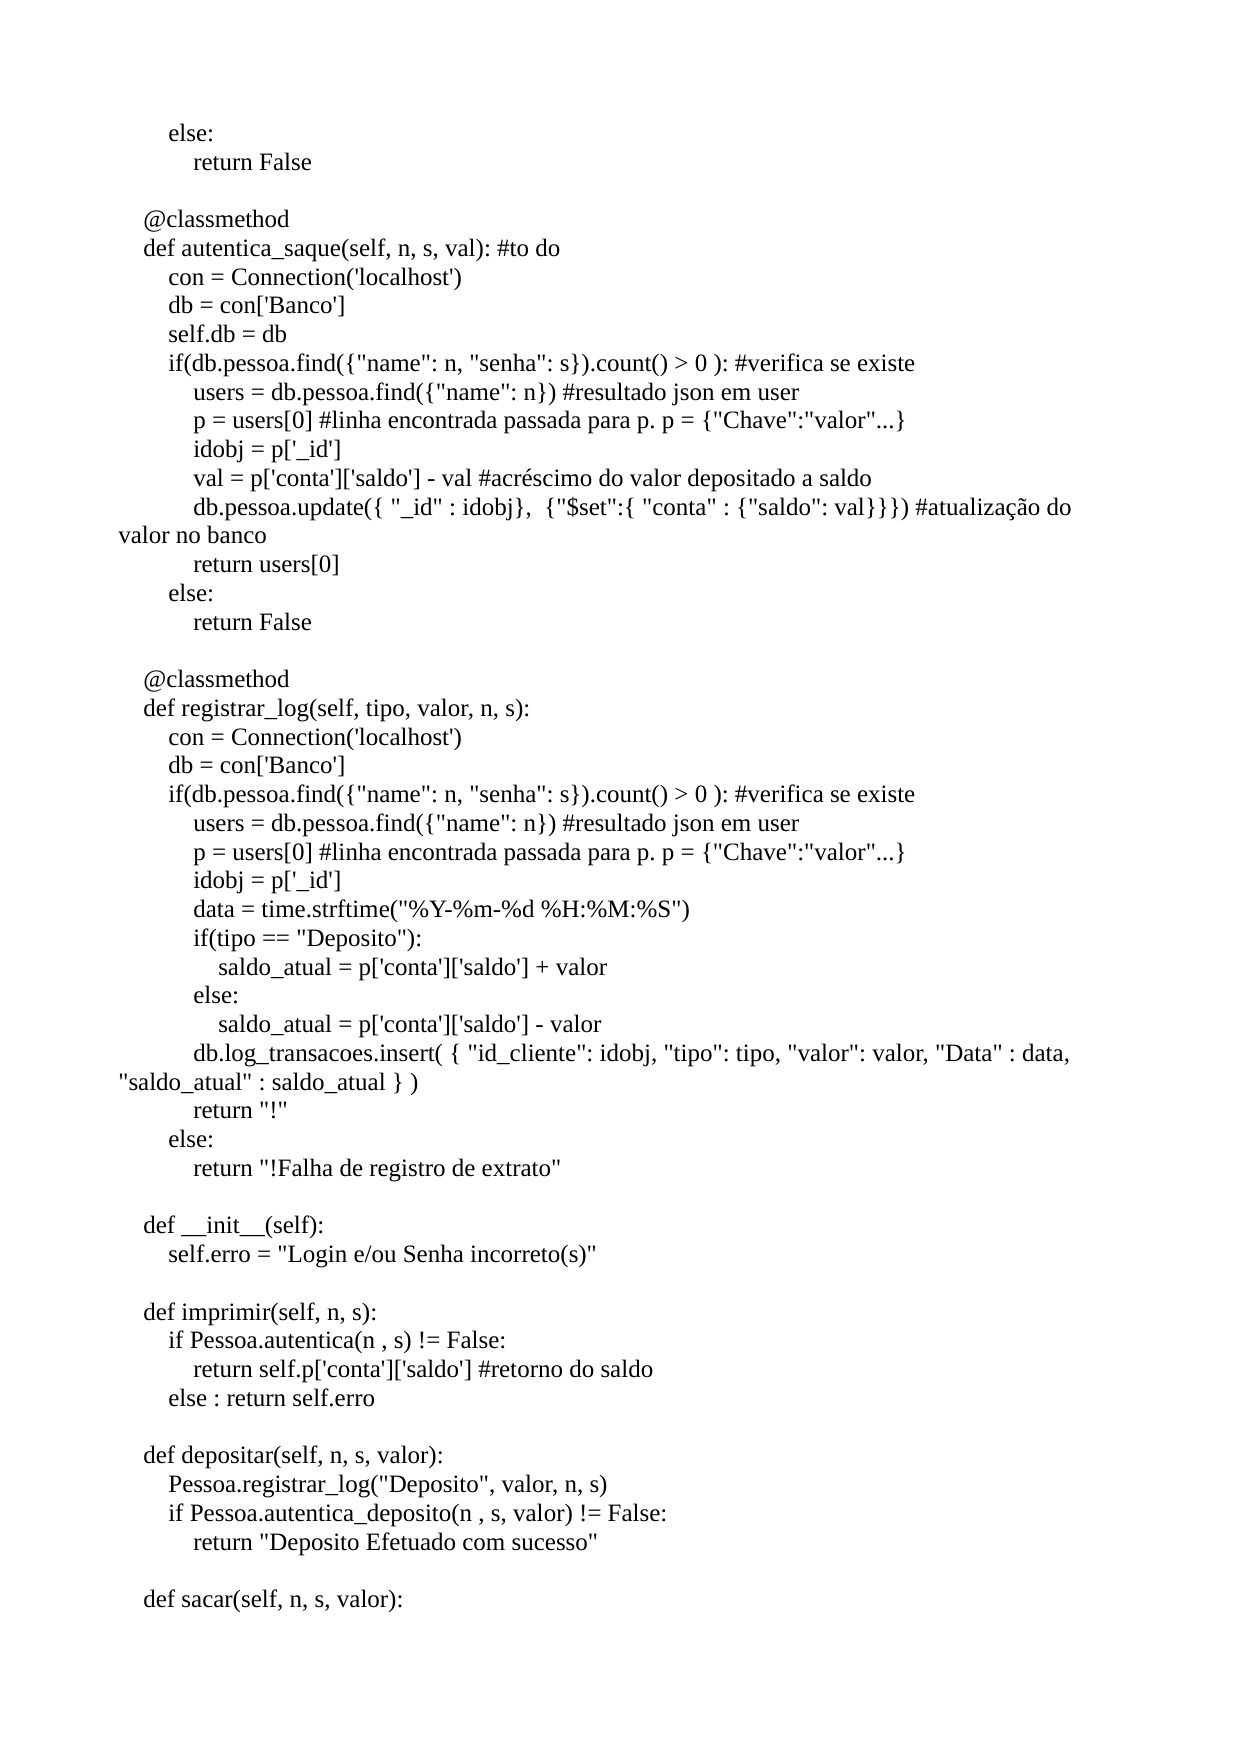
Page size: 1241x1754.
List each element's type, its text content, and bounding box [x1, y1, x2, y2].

text Pessoa.registrar_log("Deposito", valor, n, s) [118, 1469, 1122, 1498]
text con = Connection('localhost') [118, 722, 1122, 751]
text else : return self.erro [118, 1383, 1122, 1412]
text if(db.pessoa.find({"name": n, "senha": s}).count() > 0 ): #verifica se existe [118, 348, 1122, 377]
text val = p['conta']['saldo'] - val #acréscimo do valor depositado a saldo [118, 463, 1122, 492]
text @classmethod [118, 204, 1122, 233]
text def __init__(self): [118, 1211, 1122, 1239]
text return "Deposito Efetuado com sucesso" [118, 1527, 1122, 1556]
text p = users[0] #linha encontrada passada para p. p = {"Chave":"valor"...} [118, 837, 1122, 866]
text idobj = p['_id'] [118, 434, 1122, 463]
text data = time.strftime("%Y-%m-%d %H:%M:%S") [118, 894, 1122, 923]
text saldo_atual = p['conta']['saldo'] - valor [118, 1009, 1122, 1038]
text def depositar(self, n, s, valor): [118, 1441, 1122, 1469]
text else: [118, 981, 1122, 1009]
text idobj = p['_id'] [118, 866, 1122, 894]
text users = db.pessoa.find({"name": n}) #resultado json em user [118, 377, 1122, 406]
text def sacar(self, n, s, valor): [118, 1584, 1122, 1613]
text return False [118, 147, 1122, 176]
text users = db.pessoa.find({"name": n}) #resultado json em user [118, 808, 1122, 837]
text if Pessoa.autentica(n , s) != False: [118, 1326, 1122, 1354]
text if(tipo == "Deposito"): [118, 923, 1122, 952]
text def registrar_log(self, tipo, valor, n, s): [118, 693, 1122, 722]
text return "!Falha de registro de extrato" [118, 1153, 1122, 1182]
text return False [118, 607, 1122, 636]
text saldo_atual = p['conta']['saldo'] + valor [118, 952, 1122, 981]
text con = Connection('localhost') [118, 262, 1122, 291]
text return self.p['conta']['saldo'] #retorno do saldo [118, 1354, 1122, 1383]
text @classmethod [118, 664, 1122, 693]
text else: [118, 1124, 1122, 1153]
text if Pessoa.autentica_deposito(n , s, valor) != False: [118, 1498, 1122, 1527]
text else: [118, 578, 1122, 607]
text db.pessoa.update({ "_id" : idobj}, {"$set":{ "conta" : {"saldo": val}}}) #atualização do valor no banco [118, 492, 1122, 549]
text if(db.pessoa.find({"name": n, "senha": s}).count() > 0 ): #verifica se existe [118, 779, 1122, 808]
text db.log_transacoes.insert( { "id_cliente": idobj, "tipo": tipo, "valor": valor, "Data" : data, "saldo_atual" : saldo_atual } ) [118, 1038, 1122, 1096]
text p = users[0] #linha encontrada passada para p. p = {"Chave":"valor"...} [118, 406, 1122, 434]
text self.db = db [118, 319, 1122, 348]
text def imprimir(self, n, s): [118, 1297, 1122, 1326]
text def autentica_saque(self, n, s, val): #to do [118, 233, 1122, 262]
text db = con['Banco'] [118, 751, 1122, 779]
text self.erro = "Login e/ou Senha incorreto(s)" [118, 1239, 1122, 1268]
text else: [118, 118, 1122, 147]
text return users[0] [118, 549, 1122, 578]
text db = con['Banco'] [118, 291, 1122, 319]
text return "!" [118, 1096, 1122, 1124]
